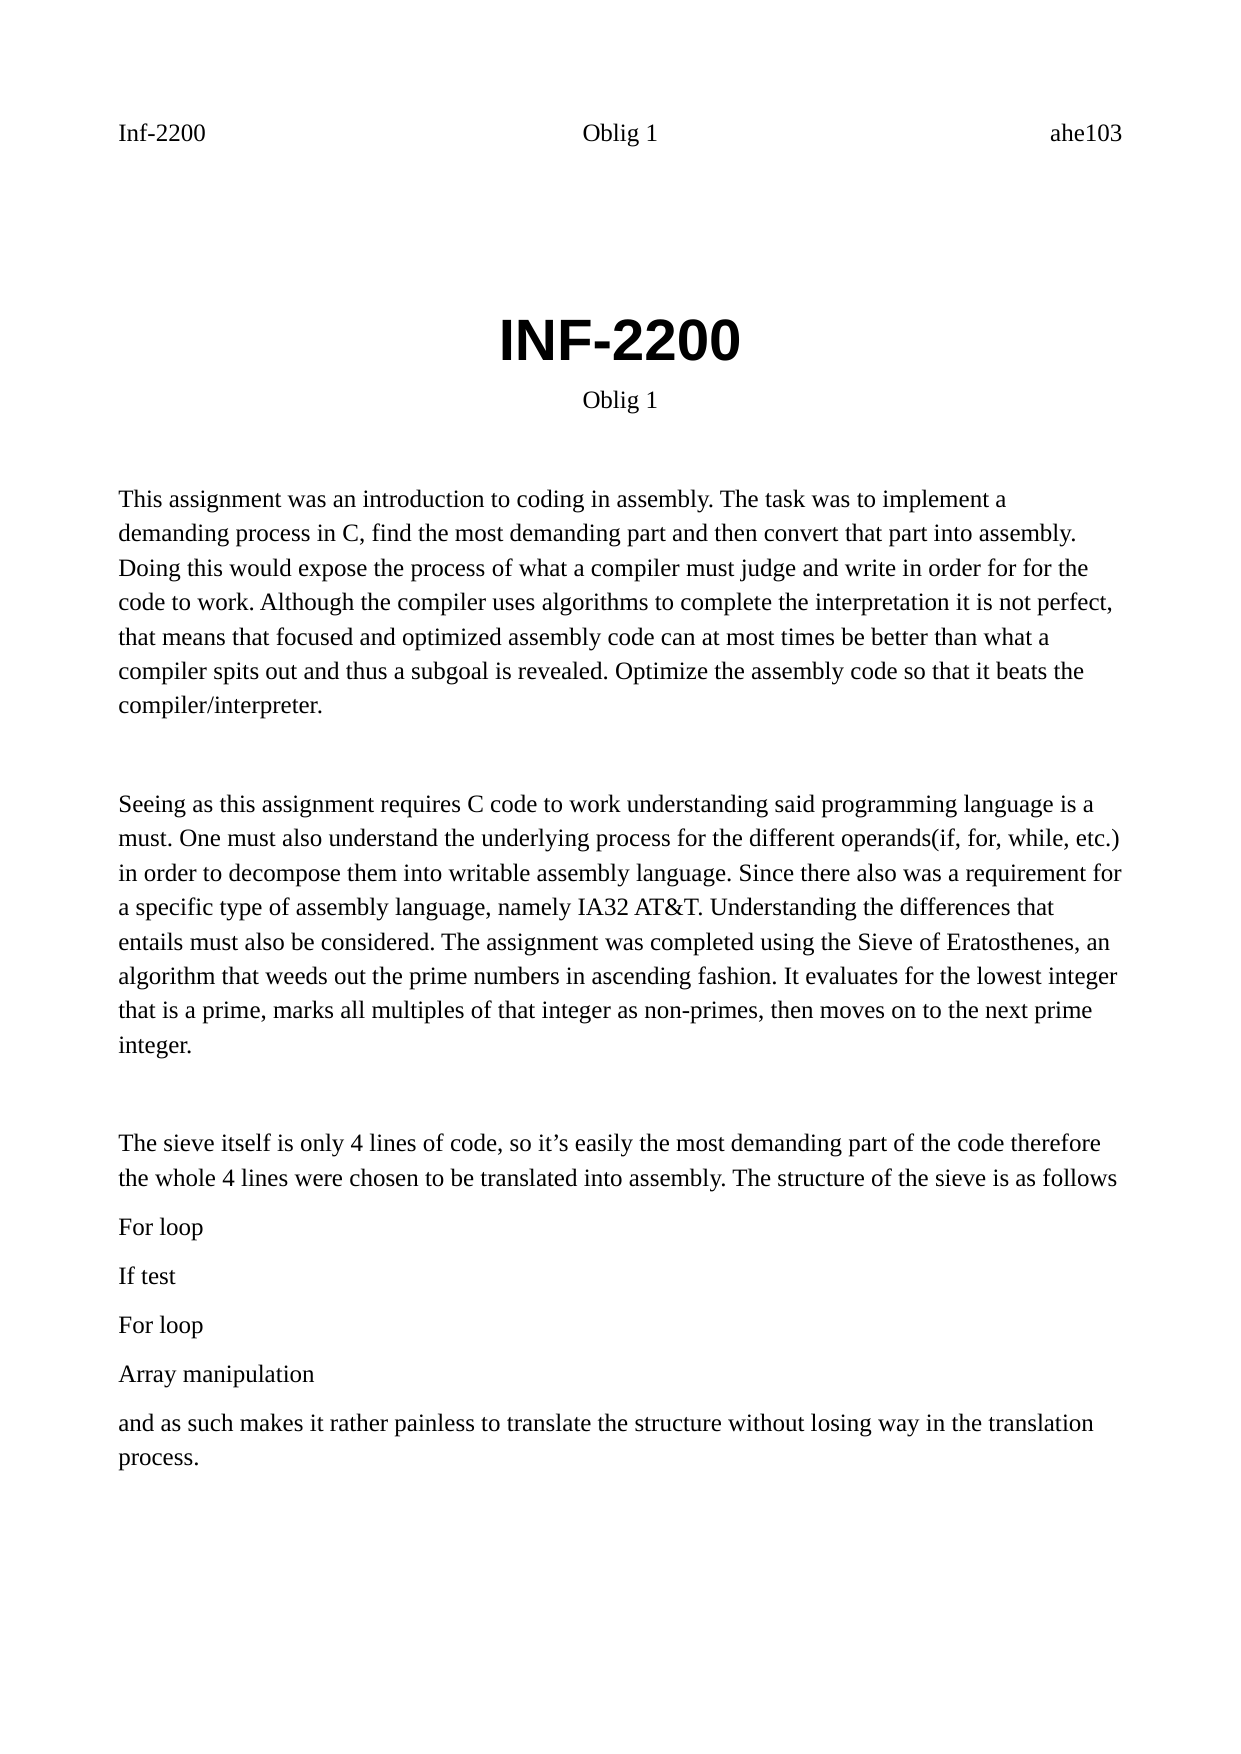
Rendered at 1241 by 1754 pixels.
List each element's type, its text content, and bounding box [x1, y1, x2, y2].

text Array manipulation [118, 1359, 1122, 1388]
text This assignment was an introduction to coding in assembly. The task was to implement a demanding process in C, find the most demanding part and then convert that part into assembly. Doing this would expose the process of what a compiler must judge and write in order for for the code to work. Although the compiler uses algorithms to complete the interpretation it is not perfect, that means that focused and optimized assembly code can at most times be better than what a compiler spits out and thus a subgoal is revealed. Optimize the assembly code so that it beats the compiler/interpreter. [118, 484, 1122, 719]
text Oblig 1 [118, 386, 1122, 414]
text For loop [118, 1310, 1122, 1338]
text For loop [118, 1212, 1122, 1240]
text If test [118, 1261, 1122, 1289]
text and as such makes it rather painless to translate the structure without losing way in the translation process. [118, 1408, 1122, 1471]
title INF-2200 [118, 306, 1122, 373]
text The sieve itself is only 4 lines of code, so it’s easily the most demanding part of the code therefore the whole 4 lines were chosen to be translated into assembly. The structure of the sieve is as follows [118, 1128, 1122, 1191]
text Seeing as this assignment requires C code to work understanding said programming language is a must. One must also understand the underlying process for the different operands(if, for, while, etc.) in order to decompose them into writable assembly language. Since there also was a requirement for a specific type of assembly language, namely IA32 AT&T. Understanding the differences that entails must also be considered. The assignment was completed using the Sieve of Eratosthenes, an algorithm that weeds out the prime numbers in ascending fashion. It evaluates for the lowest integer that is a prime, marks all multiples of that integer as non-primes, then moves on to the next prime integer. [118, 789, 1122, 1059]
